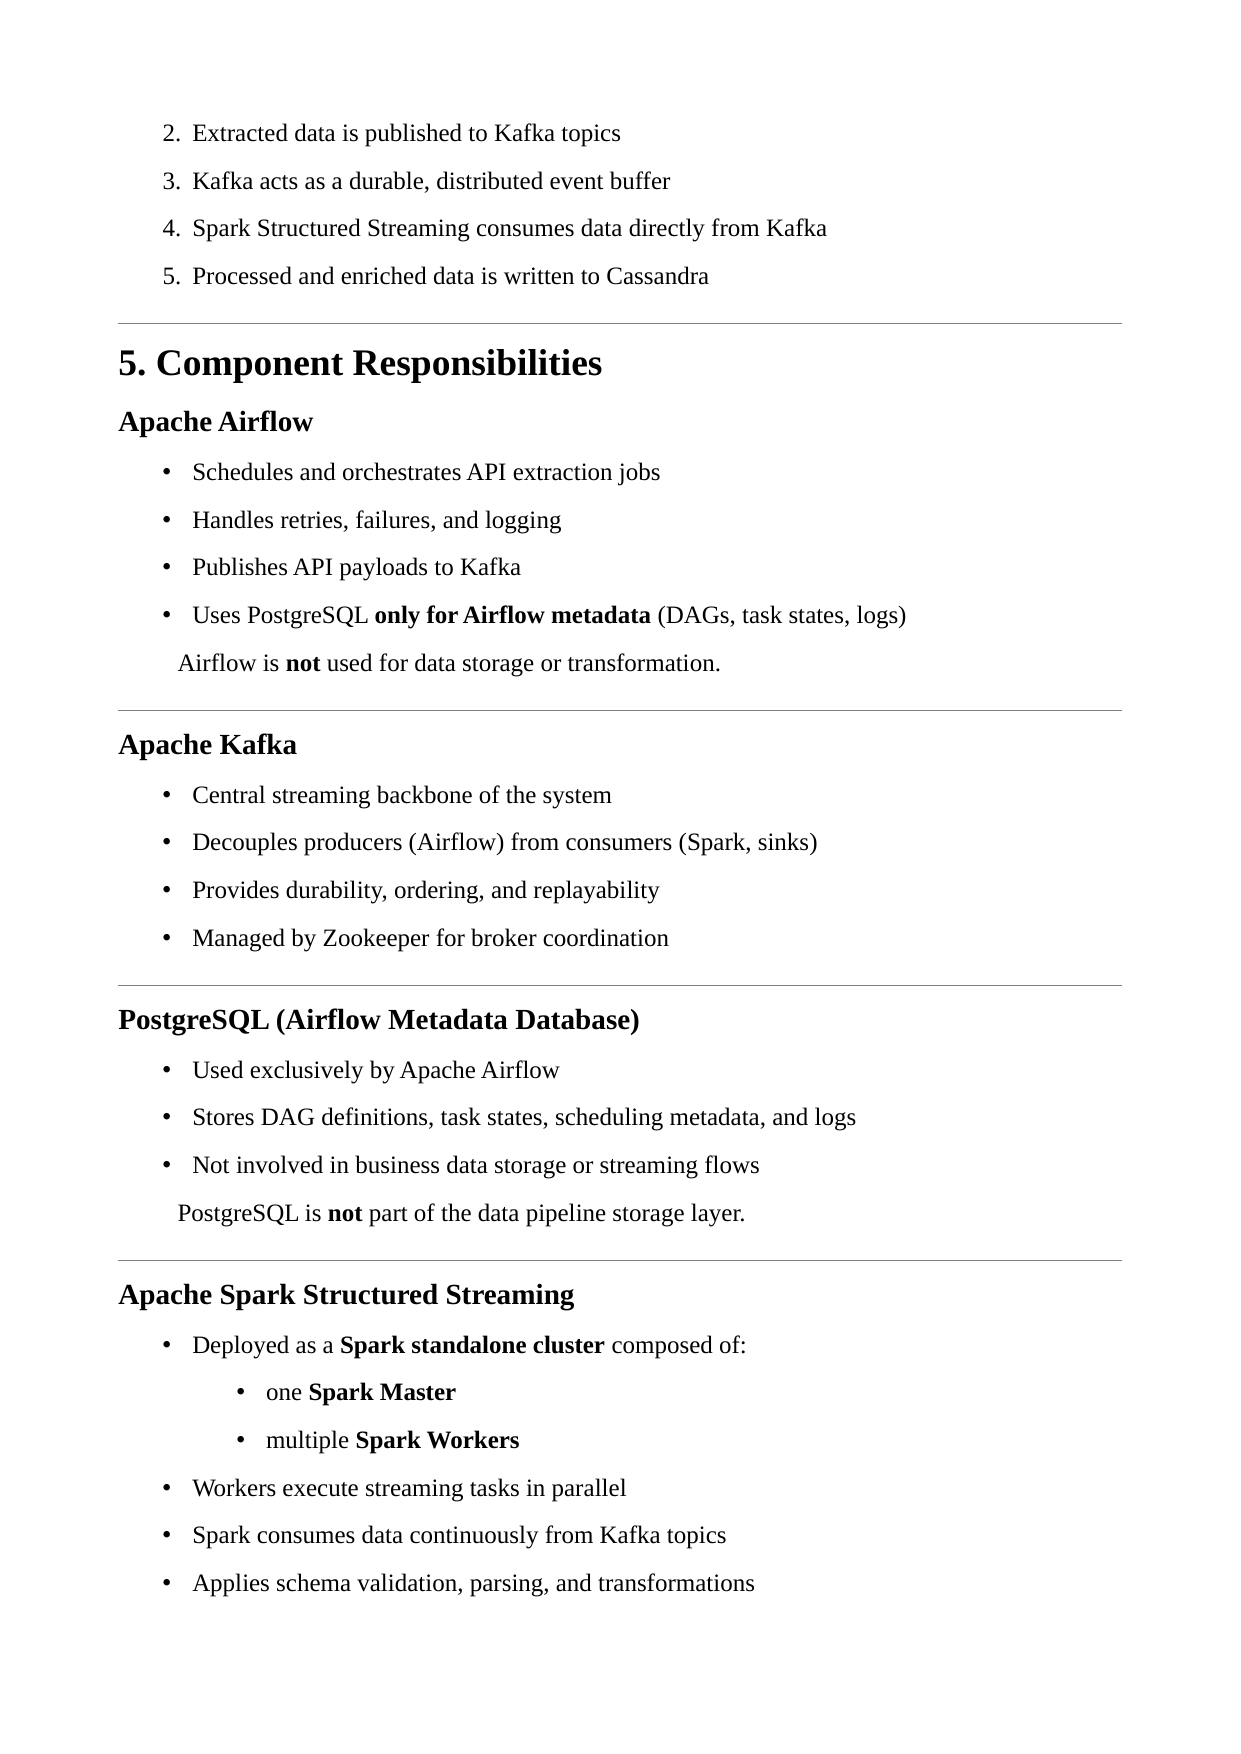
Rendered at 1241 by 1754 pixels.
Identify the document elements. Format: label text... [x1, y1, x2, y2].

subtitle Apache Spark Structured Streaming [118, 1277, 1122, 1310]
list one Spark Master [236, 1377, 1122, 1406]
list Publishes API payloads to Kafka [162, 552, 1122, 581]
list Kafka acts as a durable, distributed event buffer [162, 166, 1122, 194]
list Extracted data is published to Kafka topics [162, 118, 1122, 147]
list Deployed as a Spark standalone cluster composed of: [162, 1330, 1122, 1359]
text Airflow is not used for data storage or transformation. [177, 648, 1063, 676]
list Stores DAG definitions, task states, scheduling metadata, and logs [162, 1102, 1122, 1131]
list Spark Structured Streaming consumes data directly from Kafka [162, 213, 1122, 242]
subtitle Apache Kafka [118, 727, 1122, 760]
list Provides durability, ordering, and replayability [162, 875, 1122, 904]
list Workers execute streaming tasks in parallel [162, 1473, 1122, 1501]
list Used exclusively by Apache Airflow [162, 1055, 1122, 1084]
list Uses PostgreSQL only for Airflow metadata (DAGs, task states, logs) [162, 600, 1122, 629]
subtitle Apache Airflow [118, 404, 1122, 438]
subtitle PostgreSQL (Airflow Metadata Database) [118, 1002, 1122, 1035]
list Processed and enriched data is written to Cassandra [162, 261, 1122, 290]
subtitle 5. Component Responsibilities [118, 340, 1122, 383]
list Decouples producers (Airflow) from consumers (Spark, sinks) [162, 827, 1122, 856]
list Central streaming backbone of the system [162, 780, 1122, 809]
list Handles retries, failures, and logging [162, 505, 1122, 534]
list multiple Spark Workers [236, 1425, 1122, 1454]
list Not involved in business data storage or streaming flows [162, 1150, 1122, 1179]
list Managed by Zookeeper for broker coordination [162, 923, 1122, 951]
list Schedules and orchestrates API extraction jobs [162, 457, 1122, 486]
list Spark consumes data continuously from Kafka topics [162, 1520, 1122, 1549]
list Applies schema validation, parsing, and transformations [162, 1568, 1122, 1597]
text PostgreSQL is not part of the data pipeline storage layer. [177, 1198, 1063, 1226]
